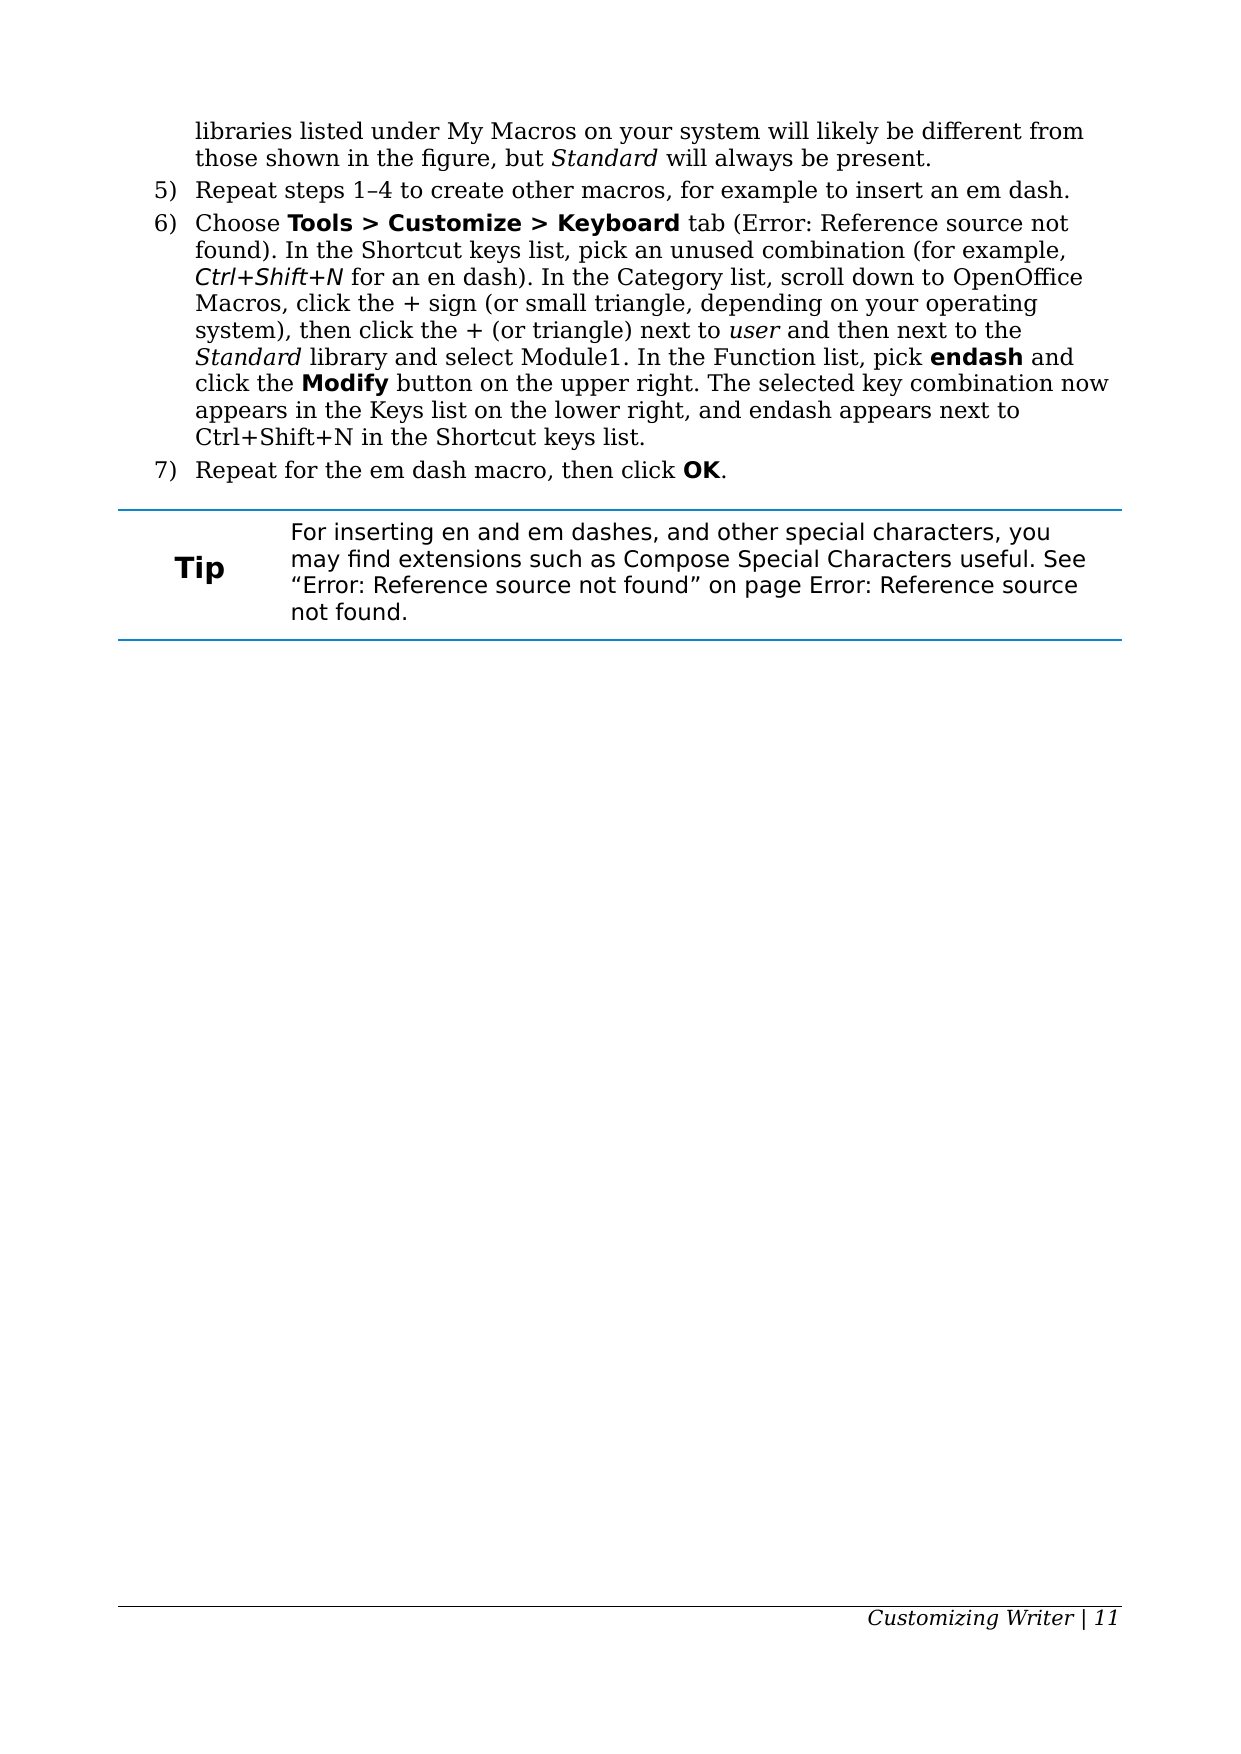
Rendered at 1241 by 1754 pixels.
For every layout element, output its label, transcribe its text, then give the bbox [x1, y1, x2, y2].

list Repeat steps 1–4 to create other macros, for example to insert an em dash. [177, 178, 1122, 204]
table_header For inserting en and em dashes, and other special characters, you may find extensions such as Compose Special Characters useful. See “Error: Reference source not found” on page Error: Reference source not found. [281, 511, 1122, 639]
list Repeat for the em dash macro, then click OK. [177, 457, 1122, 483]
list libraries listed under My Macros on your system will likely be different from those shown in the figure, but Standard will always be present. [177, 118, 1122, 171]
list Choose Tools > Customize > Keyboard tab (Error: Reference source not found). In the Shortcut keys list, pick an unused combination (for example, Ctrl+Shift+N for an en dash). In the Category list, scroll down to OpenOffice Macros, click the + sign (or small triangle, depending on your operating system), then click the + (or triangle) next to user and then next to the Standard library and select Module1. In the Function list, pick endash and click the Modify button on the upper right. The selected key combination now appears in the Keys list on the lower right, and endash appears next to Ctrl+Shift+N in the Shortcut keys list. [177, 211, 1122, 451]
table_header Tip [118, 511, 281, 639]
